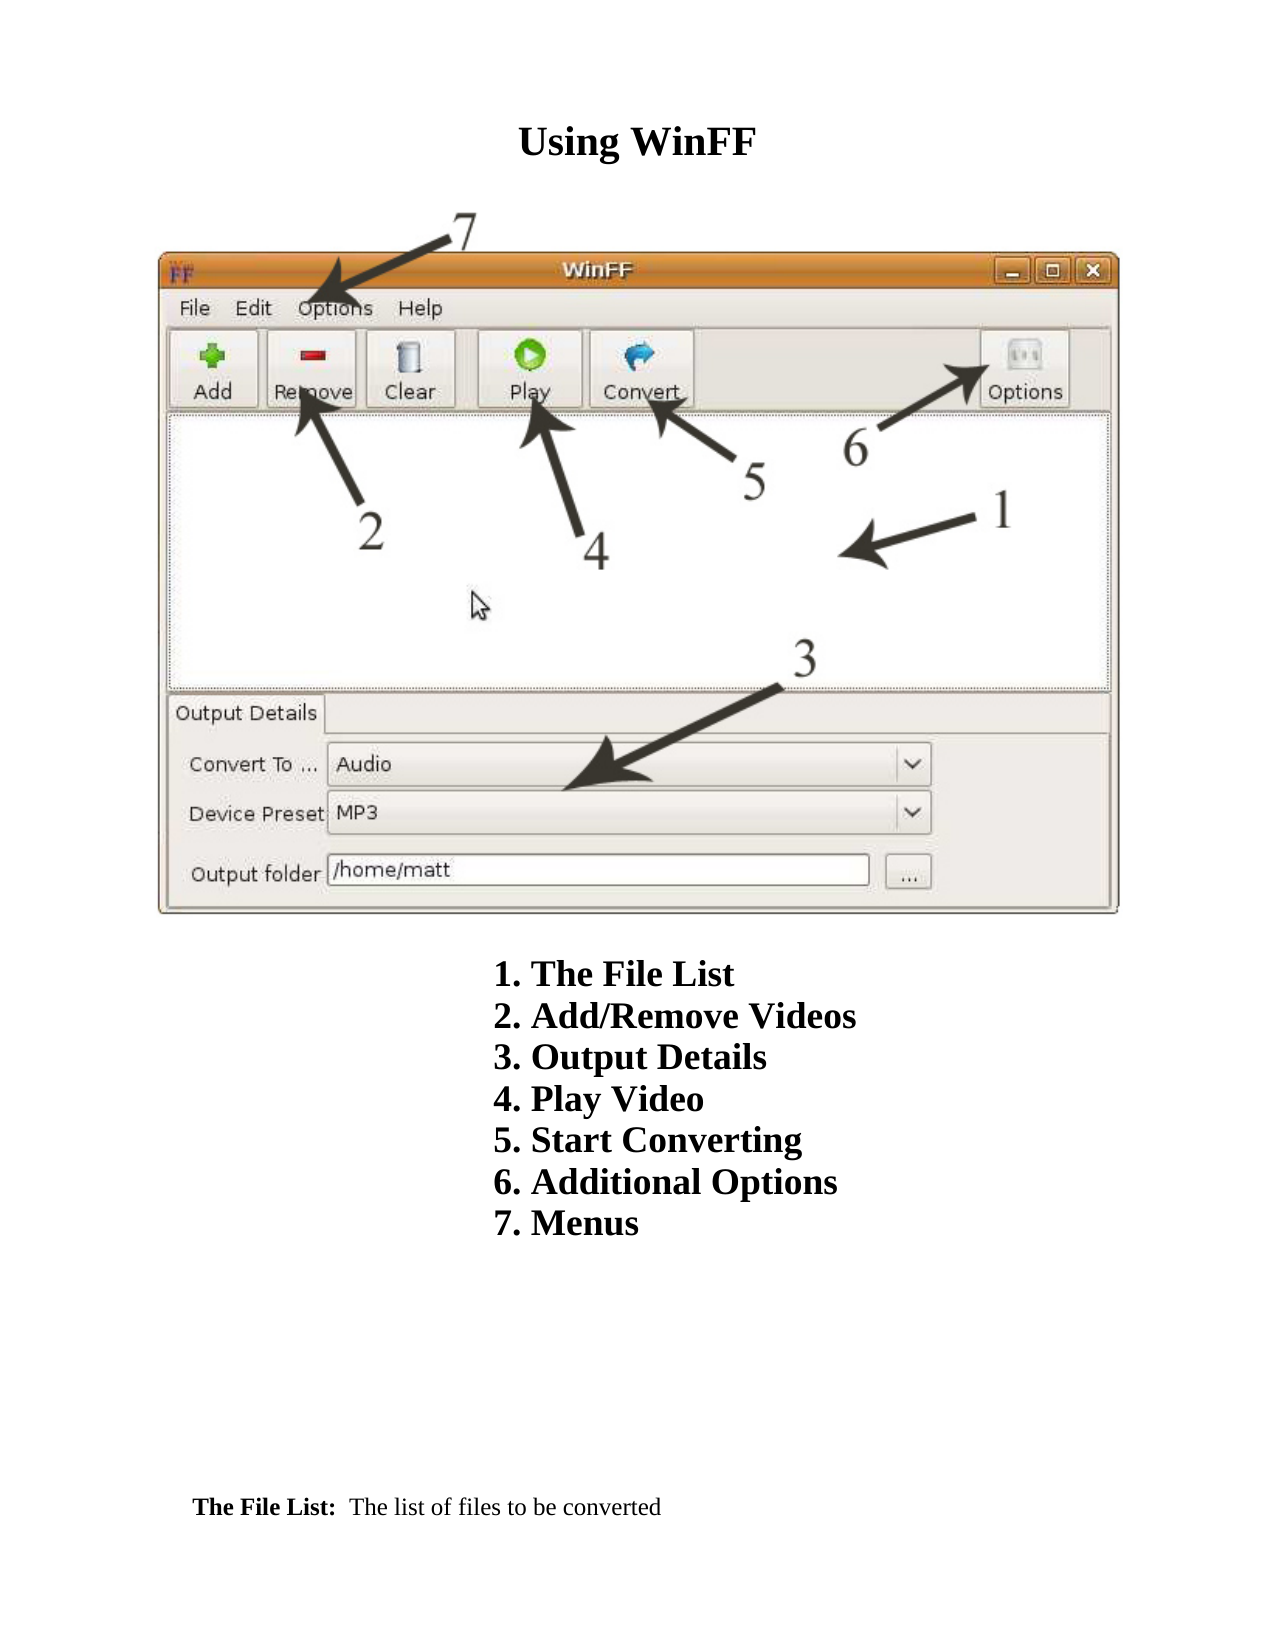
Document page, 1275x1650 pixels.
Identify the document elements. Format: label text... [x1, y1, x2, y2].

list Output Details [493, 1036, 1157, 1078]
list Play Video [493, 1078, 1157, 1119]
list Menus [493, 1202, 1157, 1244]
picture [118, 210, 1157, 953]
list Additional Options [493, 1161, 1157, 1202]
list Start Converting [493, 1119, 1157, 1161]
text The File List: The list of files to be converted [118, 1466, 1157, 1521]
list The File List [493, 953, 1157, 994]
list Add/Remove Videos [493, 994, 1157, 1036]
text Using WinFF [118, 118, 1157, 164]
